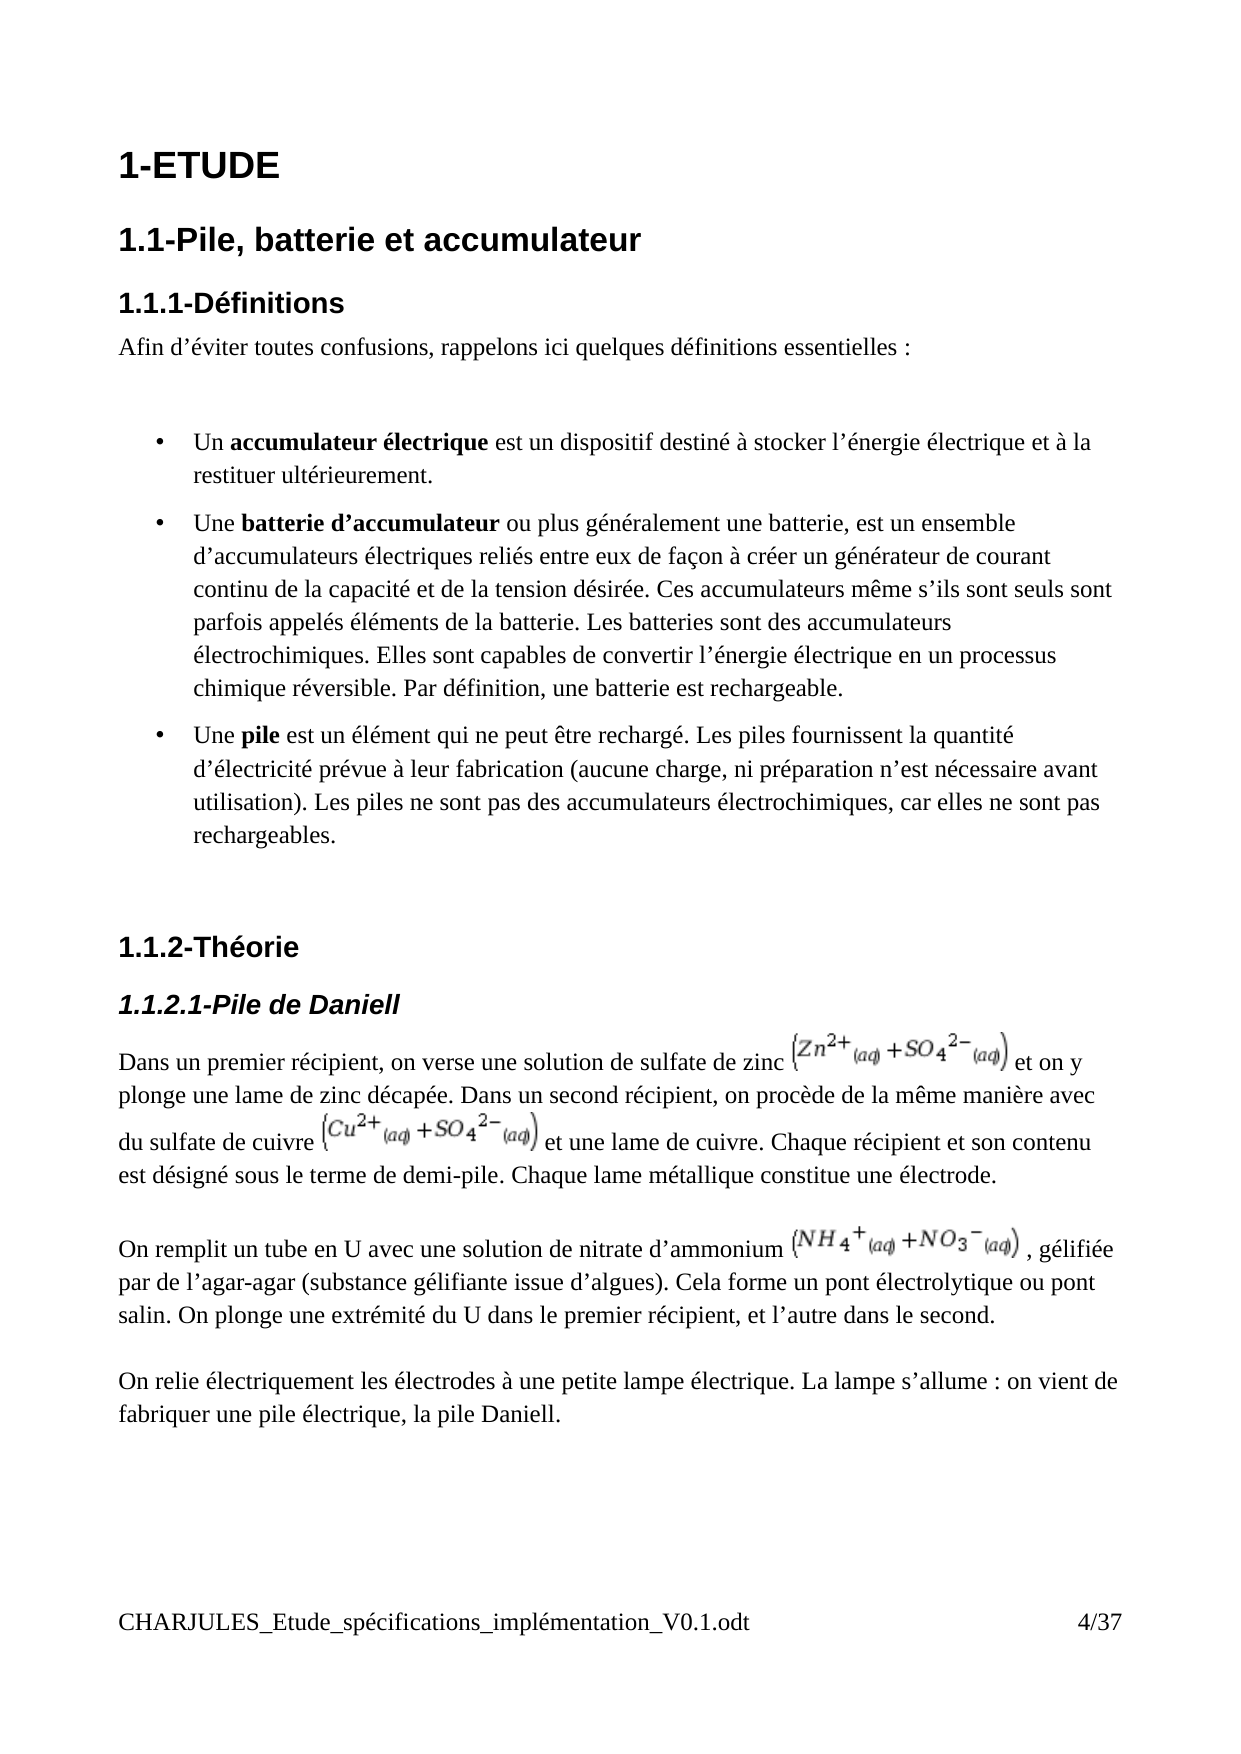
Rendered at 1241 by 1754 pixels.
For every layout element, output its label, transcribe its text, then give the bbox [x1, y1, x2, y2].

text Afin d’éviter toutes confusions, rappelons ici quelques définitions essentielles : [118, 332, 1122, 361]
subtitle 1.1.1-Définitions [118, 286, 1122, 319]
list Une pile est un élément qui ne peut être rechargé. Les piles fournissent la quantité d’électricité prévue à leur fabrication (aucune charge, ni préparation n’est nécessaire avant utilisation). Les piles ne sont pas des accumulateurs électrochimiques, car elles ne sont pas rechargeables. [156, 721, 1122, 848]
picture [790, 1032, 1008, 1071]
subtitle 1-ETUDE [118, 143, 1122, 187]
list Un accumulateur électrique est un dispositif destiné à stocker l’énergie électrique et à la restituer ultérieurement. [156, 427, 1122, 489]
picture [790, 1226, 1020, 1258]
picture [320, 1112, 538, 1151]
text Dans un premier récipient, on verse une solution de sulfate de zinc et on y plonge une lame de zinc décapée. Dans un second récipient, on procède de la même manière avec du sulfate de cuivre et une lame de cuivre. Chaque récipient et son contenu est désigné sous le terme de demi-pile. Chaque lame métallique constitue une électrode. On remplit un tube en U avec une solution de nitrate d’ammonium , gélifiée par de l’agar-agar (substance gélifiante issue d’algues). Cela forme un pont électrolytique ou pont salin. On plonge une extrémité du U dans le premier récipient, et l’autre dans le second. On relie électriquement les électrodes à une petite lampe électrique. La lampe s’allume : on vient de fabriquer une pile électrique, la pile Daniell. [118, 1033, 1122, 1428]
subtitle 1.1.2.1-Pile de Daniell [118, 988, 1122, 1020]
list Une batterie d’accumulateur ou plus généralement une batterie, est un ensemble d’accumulateurs électriques reliés entre eux de façon à créer un générateur de courant continu de la capacité et de la tension désirée. Ces accumulateurs même s’ils sont seuls sont parfois appelés éléments de la batterie. Les batteries sont des accumulateurs électrochimiques. Elles sont capables de convertir l’énergie électrique en un processus chimique réversible. Par définition, une batterie est rechargeable. [156, 508, 1122, 702]
subtitle 1.1.2-Théorie [118, 929, 1122, 963]
subtitle 1.1-Pile, batterie et accumulateur [118, 220, 1122, 259]
